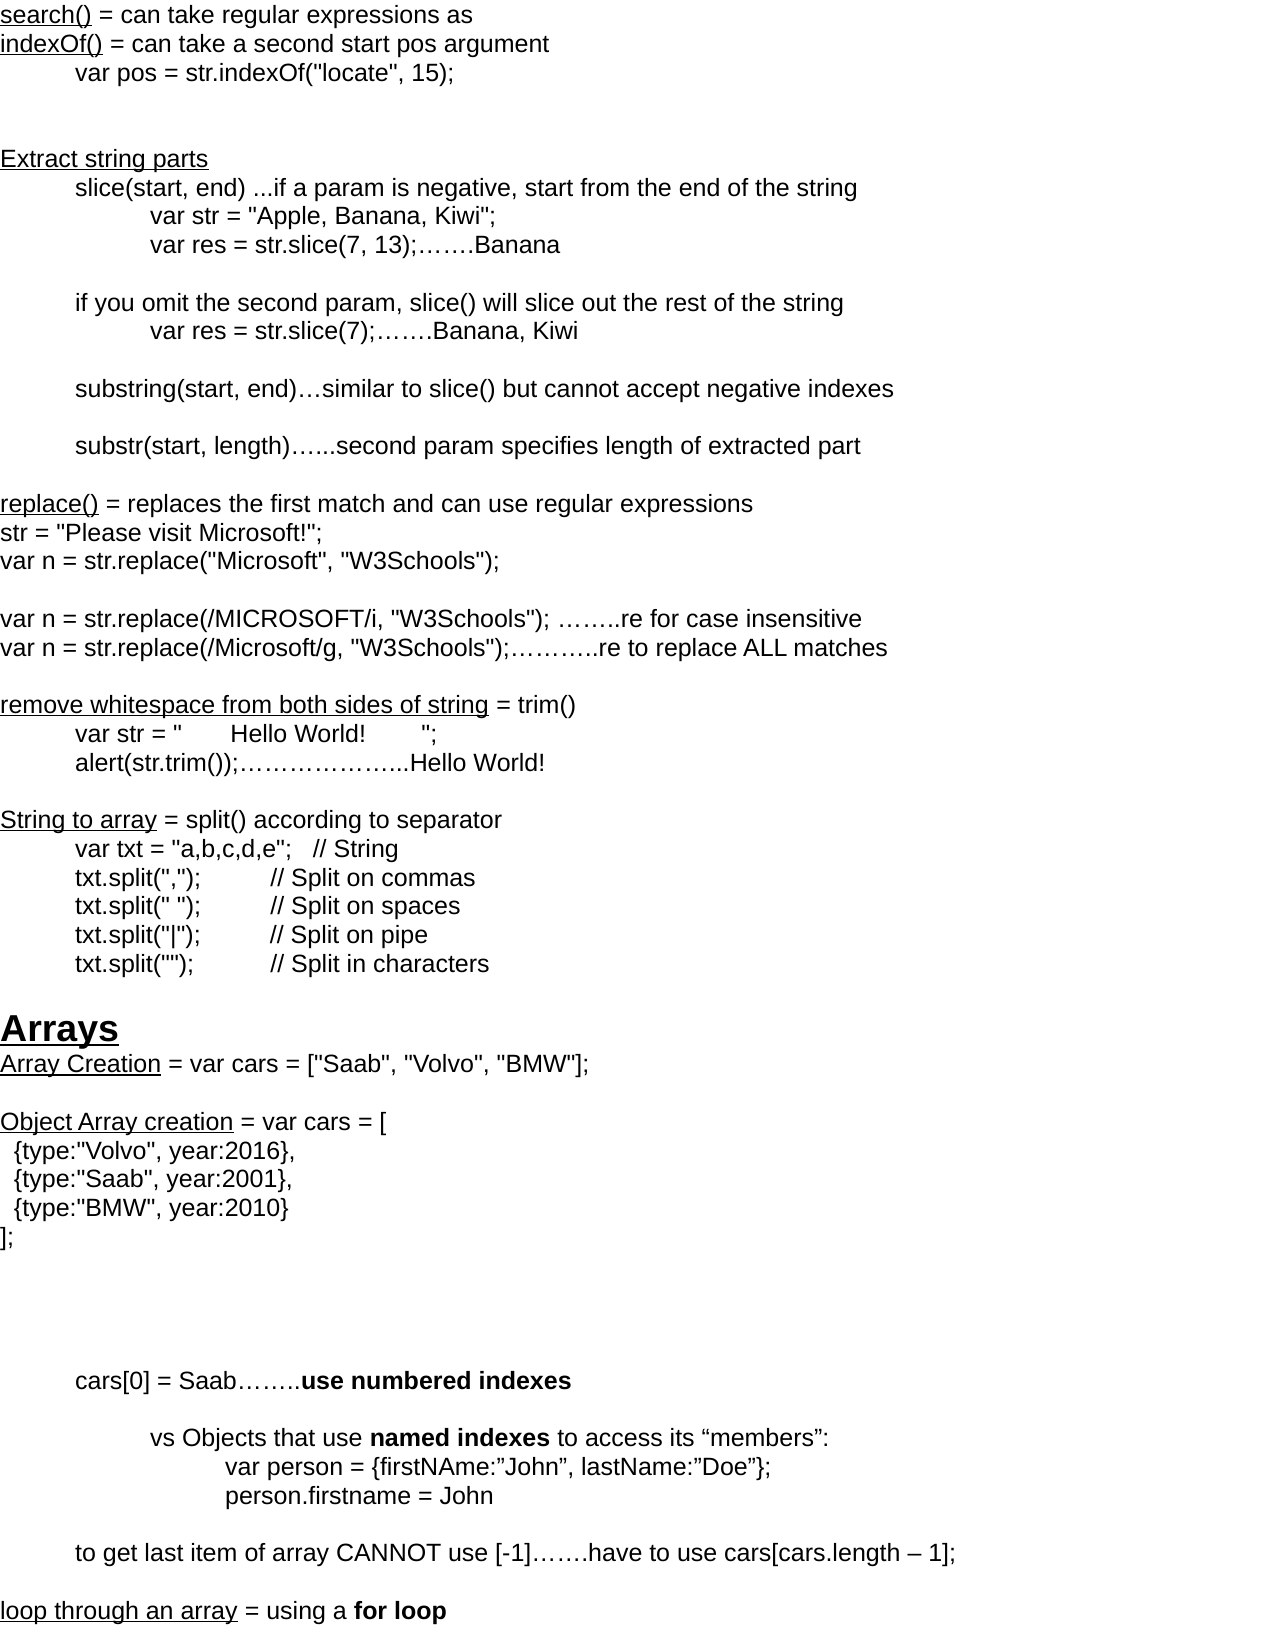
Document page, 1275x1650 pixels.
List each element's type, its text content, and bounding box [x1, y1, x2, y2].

text var str = " Hello World! "; [75, 719, 1275, 747]
text txt.split(" "); // Split on spaces [75, 891, 1275, 920]
text Array Creation = var cars = ["Saab", "Volvo", "BMW"]; [0, 1049, 1275, 1078]
text person.firstname = John [0, 1481, 1275, 1509]
text txt.split(","); // Split on commas [75, 862, 1275, 891]
text var n = str.replace(/MICROSOFT/i, "W3Schools"); ……..re for case insensitive [0, 604, 1275, 632]
text var pos = str.indexOf("locate", 15); [0, 57, 1275, 86]
text replace() = replaces the first match and can use regular expressions str = "Please visit Microsoft!"; [0, 489, 1275, 546]
text substring(start, end)…similar to slice() but cannot accept negative indexes [0, 374, 1275, 402]
text var res = str.slice(7);…….Banana, Kiwi [150, 316, 1275, 345]
text {type:"BMW", year:2010} [0, 1193, 1275, 1222]
text Extract string parts [0, 144, 1275, 172]
text var str = "Apple, Banana, Kiwi"; [150, 201, 1275, 230]
text vs Objects that use named indexes to access its “members”: [0, 1423, 1275, 1452]
text cars[0] = Saab……..use numbered indexes [0, 1366, 1275, 1394]
text Object Array creation = var cars = [ [0, 1107, 1275, 1136]
text txt.split("|"); // Split on pipe [75, 920, 1275, 949]
text var res = str.slice(7, 13);…….Banana [150, 230, 1275, 259]
text loop through an array = using a for loop [0, 1596, 1275, 1624]
text {type:"Volvo", year:2016}, [0, 1136, 1275, 1164]
text Arrays [0, 1006, 1275, 1049]
text remove whitespace from both sides of string = trim() [0, 690, 1275, 719]
text var n = str.replace(/Microsoft/g, "W3Schools");………..re to replace ALL matches [0, 632, 1275, 661]
text indexOf() = can take a second start pos argument [0, 29, 1275, 57]
text var n = str.replace("Microsoft", "W3Schools"); [0, 546, 1275, 575]
text txt.split(""); // Split in characters [75, 949, 1275, 977]
text var txt = "a,b,c,d,e"; // String [75, 834, 1275, 862]
text {type:"Saab", year:2001}, [0, 1164, 1275, 1193]
text substr(start, length)…...second param specifies length of extracted part [0, 431, 1275, 460]
text var person = {firstNAme:”John”, lastName:”Doe”}; [0, 1452, 1275, 1481]
text alert(str.trim());………………...Hello World! [75, 747, 1275, 776]
text ]; [0, 1222, 1275, 1251]
text if you omit the second param, slice() will slice out the rest of the string [75, 287, 1275, 316]
text search() = can take regular expressions as [0, 0, 1275, 29]
text String to array = split() according to separator [0, 805, 1275, 834]
text slice(start, end) ...if a param is negative, start from the end of the string [0, 172, 1275, 201]
text to get last item of array CANNOT use [-1]…….have to use cars[cars.length – 1]; [0, 1538, 1275, 1567]
